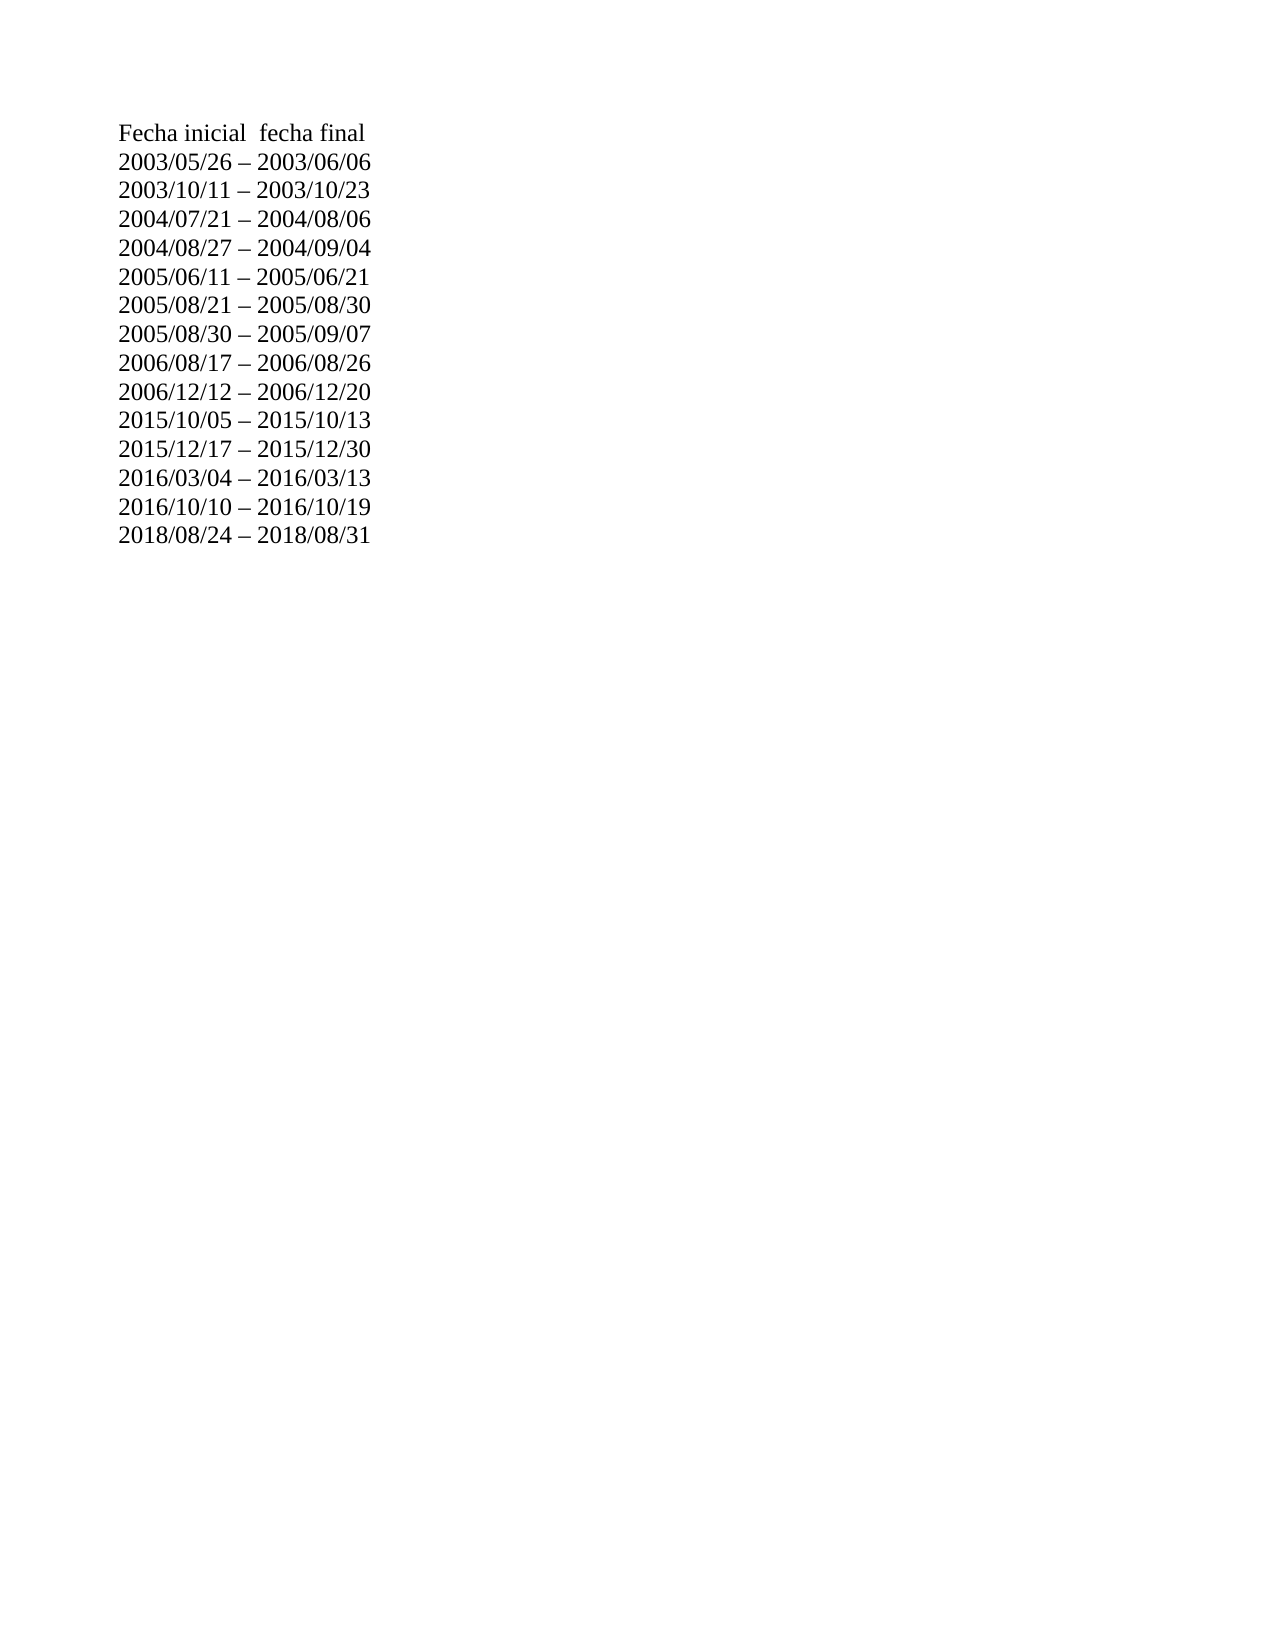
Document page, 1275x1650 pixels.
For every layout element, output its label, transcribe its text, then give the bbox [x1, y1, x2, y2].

text 2018/08/24 – 2018/08/31 [118, 521, 1157, 549]
text 2015/10/05 – 2015/10/13 [118, 406, 1157, 434]
text 2006/12/12 – 2006/12/20 [118, 377, 1157, 406]
text 2016/03/04 – 2016/03/13 [118, 463, 1157, 492]
text 2004/07/21 – 2004/08/06 [118, 204, 1157, 233]
text 2016/10/10 – 2016/10/19 [118, 492, 1157, 521]
text 2006/08/17 – 2006/08/26 [118, 348, 1157, 377]
text 2004/08/27 – 2004/09/04 [118, 233, 1157, 262]
text Fecha inicial fecha final [118, 118, 1157, 147]
text 2003/05/26 – 2003/06/06 [118, 147, 1157, 176]
text 2005/06/11 – 2005/06/21 [118, 262, 1157, 291]
text 2015/12/17 – 2015/12/30 [118, 434, 1157, 463]
text 2005/08/21 – 2005/08/30 [118, 291, 1157, 319]
text 2003/10/11 – 2003/10/23 [118, 176, 1157, 204]
text 2005/08/30 – 2005/09/07 [118, 319, 1157, 348]
